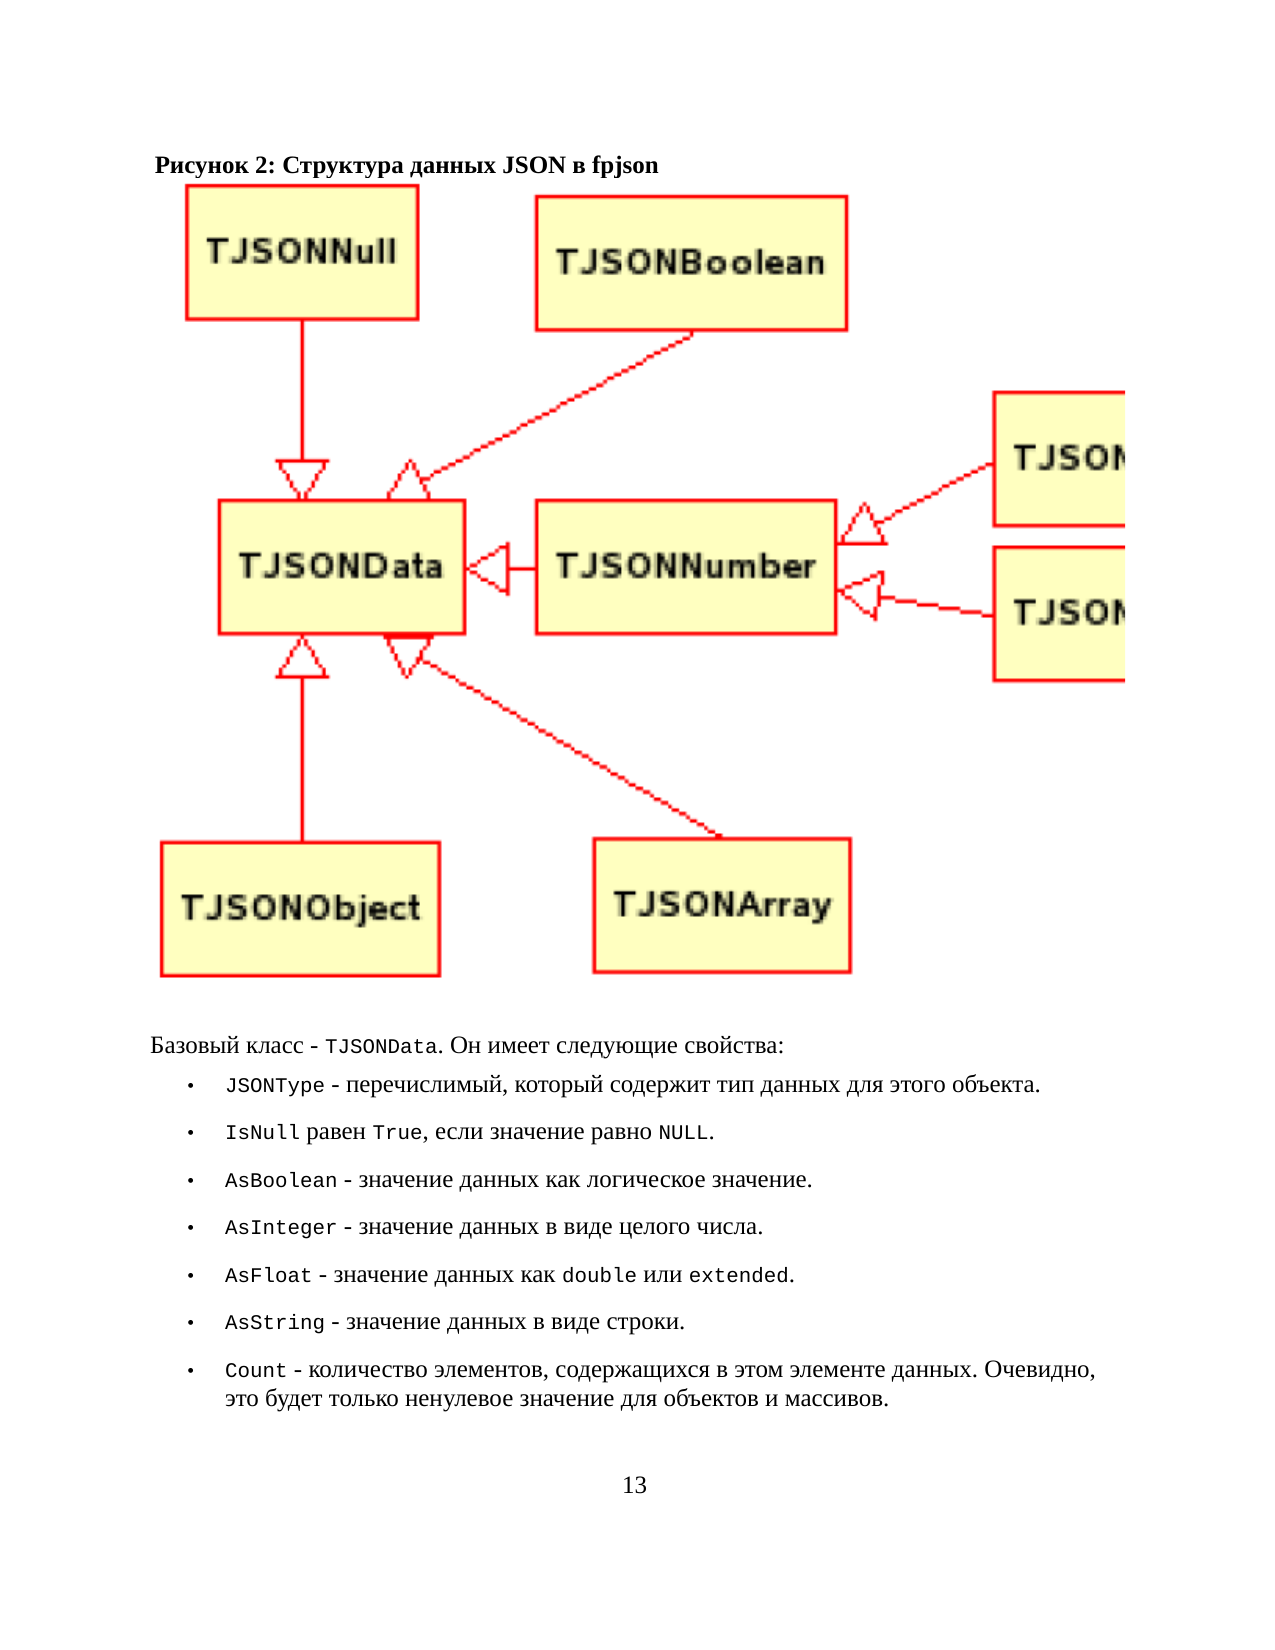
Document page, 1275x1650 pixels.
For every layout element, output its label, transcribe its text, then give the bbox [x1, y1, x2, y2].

table_header Рисунок 2: Структура данных JSON в fpjson [150, 150, 1125, 179]
list IsNull равен True, если значение равно NULL. [187, 1116, 1125, 1146]
list AsBoolean - значение данных как логическое значение. [187, 1164, 1125, 1193]
list AsString - значение данных в виде строки. [187, 1306, 1125, 1336]
text Базовый класс - TJSONData. Он имеет следующие свойства: [150, 1030, 1125, 1060]
list AsFloat - значение данных как double или extended. [187, 1259, 1125, 1288]
table_cell [150, 179, 154, 1030]
list Count - количество элементов, содержащихся в этом элементе данных. Очевидно, это будет только ненулевое значение для объектов и массивов. [187, 1354, 1125, 1412]
picture [154, 178, 1125, 1031]
list AsInteger - значение данных в виде целого числа. [187, 1211, 1125, 1241]
list JSONType - перечислимый, который содержит тип данных для этого объекта. [187, 1069, 1125, 1098]
